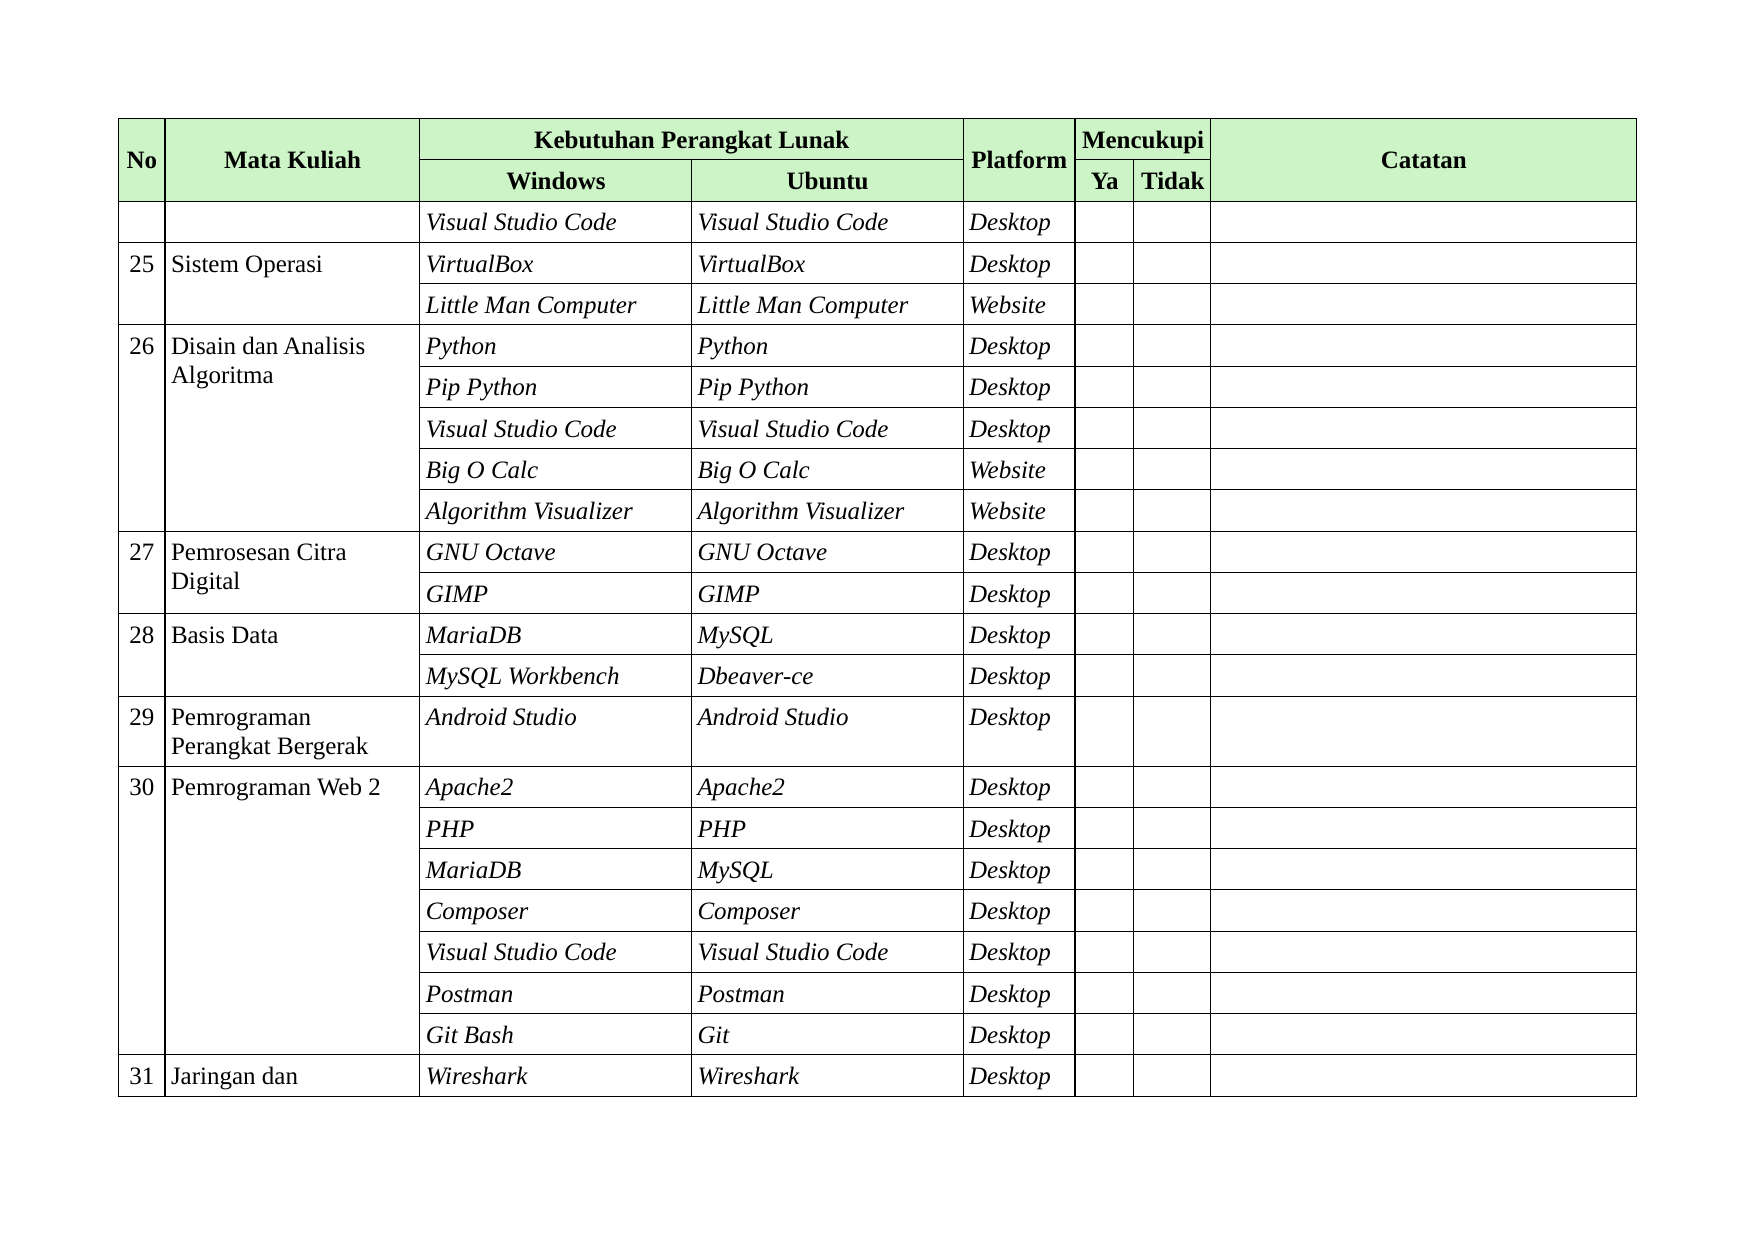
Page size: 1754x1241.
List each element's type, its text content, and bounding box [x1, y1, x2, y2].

table_cell Desktop [964, 532, 1074, 572]
table_cell Website [964, 449, 1074, 489]
table_cell [1076, 532, 1133, 572]
table_cell 30 [119, 767, 164, 1054]
table_cell [1076, 808, 1133, 848]
table_cell [1211, 532, 1636, 572]
table_header Mata Kuliah [166, 119, 419, 201]
table_cell Big O Calc [692, 449, 963, 489]
table_cell Desktop [964, 973, 1074, 1013]
table_cell [1076, 490, 1133, 531]
table_cell [1076, 202, 1133, 242]
table_cell [1134, 1055, 1210, 1096]
table_cell Visual Studio Code [420, 932, 691, 972]
table_cell Visual Studio Code [420, 408, 691, 448]
table_cell Desktop [964, 202, 1074, 242]
table_cell [1134, 490, 1210, 531]
table_cell [1076, 849, 1133, 889]
table_cell Visual Studio Code [692, 202, 963, 242]
table_cell [1211, 808, 1636, 848]
table_cell Algorithm Visualizer [692, 490, 963, 531]
table_cell [1211, 325, 1636, 366]
table_cell [1211, 973, 1636, 1013]
table_cell Python [420, 325, 691, 366]
table_cell Pemrograman Perangkat Bergerak [166, 697, 419, 766]
table_cell [1211, 202, 1636, 242]
table_cell Desktop [964, 1055, 1074, 1096]
table_cell Pemrosesan Citra Digital [166, 532, 419, 613]
table_cell Git [692, 1014, 963, 1054]
table_cell 27 [119, 532, 164, 613]
table_cell [1211, 849, 1636, 889]
table_cell [1076, 367, 1133, 407]
table_cell 25 [119, 243, 164, 324]
table_cell MySQL [692, 849, 963, 889]
table_cell [1134, 367, 1210, 407]
table_cell Desktop [964, 367, 1074, 407]
table_cell [1134, 849, 1210, 889]
table_cell Desktop [964, 243, 1074, 283]
table_cell Basis Data [166, 614, 419, 696]
table_cell [1076, 284, 1133, 324]
table_cell MariaDB [420, 614, 691, 654]
table_cell Desktop [964, 614, 1074, 654]
table_cell Pip Python [692, 367, 963, 407]
table_cell 28 [119, 614, 164, 696]
table_cell Pemrograman Web 2 [166, 767, 419, 1054]
table_cell Desktop [964, 767, 1074, 807]
table_header Mencukupi [1076, 119, 1210, 159]
table_cell VirtualBox [420, 243, 691, 283]
table_cell Desktop [964, 849, 1074, 889]
table_cell [1134, 449, 1210, 489]
table_cell Desktop [964, 655, 1074, 696]
table_cell [1211, 573, 1636, 613]
table_cell Android Studio [692, 697, 963, 766]
table_cell Visual Studio Code [692, 408, 963, 448]
table_header Kebutuhan Perangkat Lunak [420, 119, 963, 159]
table_cell PHP [692, 808, 963, 848]
table_cell [1134, 243, 1210, 283]
table_cell [1134, 655, 1210, 696]
table_cell MySQL Workbench [420, 655, 691, 696]
table_cell [1134, 932, 1210, 972]
table_cell [1211, 1055, 1636, 1096]
table_cell Sistem Operasi [166, 243, 419, 324]
table_cell Visual Studio Code [420, 202, 691, 242]
table_cell [1211, 655, 1636, 696]
table_cell [1211, 767, 1636, 807]
table_cell [1076, 973, 1133, 1013]
table_cell Windows [420, 160, 691, 201]
table_cell GNU Octave [692, 532, 963, 572]
table_cell PHP [420, 808, 691, 848]
table_cell Apache2 [420, 767, 691, 807]
table_cell Wireshark [692, 1055, 963, 1096]
table_cell [1076, 573, 1133, 613]
table_cell Ya [1076, 160, 1133, 201]
table_cell [1076, 932, 1133, 972]
table_cell Big O Calc [420, 449, 691, 489]
table_cell [1211, 284, 1636, 324]
table_cell Website [964, 284, 1074, 324]
table_cell Wireshark [420, 1055, 691, 1096]
table_cell [1076, 408, 1133, 448]
table_cell [1134, 325, 1210, 366]
table_cell Visual Studio Code [692, 932, 963, 972]
table_cell [1076, 767, 1133, 807]
table_cell Desktop [964, 890, 1074, 931]
table_cell [1211, 243, 1636, 283]
table_cell [1076, 655, 1133, 696]
table_cell Postman [692, 973, 963, 1013]
table_cell Little Man Computer [420, 284, 691, 324]
table_cell [1076, 890, 1133, 931]
table_cell MySQL [692, 614, 963, 654]
table_cell MariaDB [420, 849, 691, 889]
table_cell [1076, 449, 1133, 489]
table_cell [1211, 1014, 1636, 1054]
table_cell 26 [119, 325, 164, 531]
table_cell [1076, 1055, 1133, 1096]
table_cell [1134, 614, 1210, 654]
table_cell Python [692, 325, 963, 366]
table_cell Tidak [1134, 160, 1210, 201]
table_cell [1134, 890, 1210, 931]
table_cell Postman [420, 973, 691, 1013]
table_cell Dbeaver-ce [692, 655, 963, 696]
table_cell 31 [119, 1055, 164, 1096]
table_cell 29 [119, 697, 164, 766]
table_cell Desktop [964, 408, 1074, 448]
table_cell Disain dan Analisis Algoritma [166, 325, 419, 531]
table_cell [1134, 284, 1210, 324]
table_cell [1211, 367, 1636, 407]
table_cell Ubuntu [692, 160, 963, 201]
table_cell Desktop [964, 808, 1074, 848]
table_cell [1134, 202, 1210, 242]
table_header Catatan [1211, 119, 1636, 201]
table_cell VirtualBox [692, 243, 963, 283]
table_cell [1076, 614, 1133, 654]
table_cell Little Man Computer [692, 284, 963, 324]
table_cell Website [964, 490, 1074, 531]
table_cell Pip Python [420, 367, 691, 407]
table_cell [1211, 697, 1636, 766]
table_cell [1134, 1014, 1210, 1054]
table_cell Composer [420, 890, 691, 931]
table_cell [1076, 243, 1133, 283]
table_cell [1076, 1014, 1133, 1054]
table_cell [1211, 614, 1636, 654]
table_cell [1134, 808, 1210, 848]
table_cell Desktop [964, 932, 1074, 972]
table_cell Apache2 [692, 767, 963, 807]
table_cell [1211, 449, 1636, 489]
table_cell GNU Octave [420, 532, 691, 572]
table_cell Git Bash [420, 1014, 691, 1054]
table_cell [1211, 490, 1636, 531]
table_cell [1211, 932, 1636, 972]
table_cell Desktop [964, 325, 1074, 366]
table_cell [1211, 408, 1636, 448]
table_cell [1211, 890, 1636, 931]
table_cell Desktop [964, 1014, 1074, 1054]
table_header No [119, 119, 164, 201]
table_cell [119, 202, 164, 242]
table_cell [1134, 767, 1210, 807]
table_cell [1076, 325, 1133, 366]
table_cell GIMP [692, 573, 963, 613]
table_cell Algorithm Visualizer [420, 490, 691, 531]
table_cell [1134, 973, 1210, 1013]
table_cell [1134, 408, 1210, 448]
table_cell [1134, 532, 1210, 572]
table_cell Desktop [964, 573, 1074, 613]
table_cell Desktop [964, 697, 1074, 766]
table_cell [1134, 697, 1210, 766]
table_cell Jaringan dan [166, 1055, 419, 1096]
table_header Platform [964, 119, 1074, 201]
table_cell GIMP [420, 573, 691, 613]
table_cell Android Studio [420, 697, 691, 766]
table_cell [166, 202, 419, 242]
table_cell [1134, 573, 1210, 613]
table_cell [1076, 697, 1133, 766]
table_cell Composer [692, 890, 963, 931]
